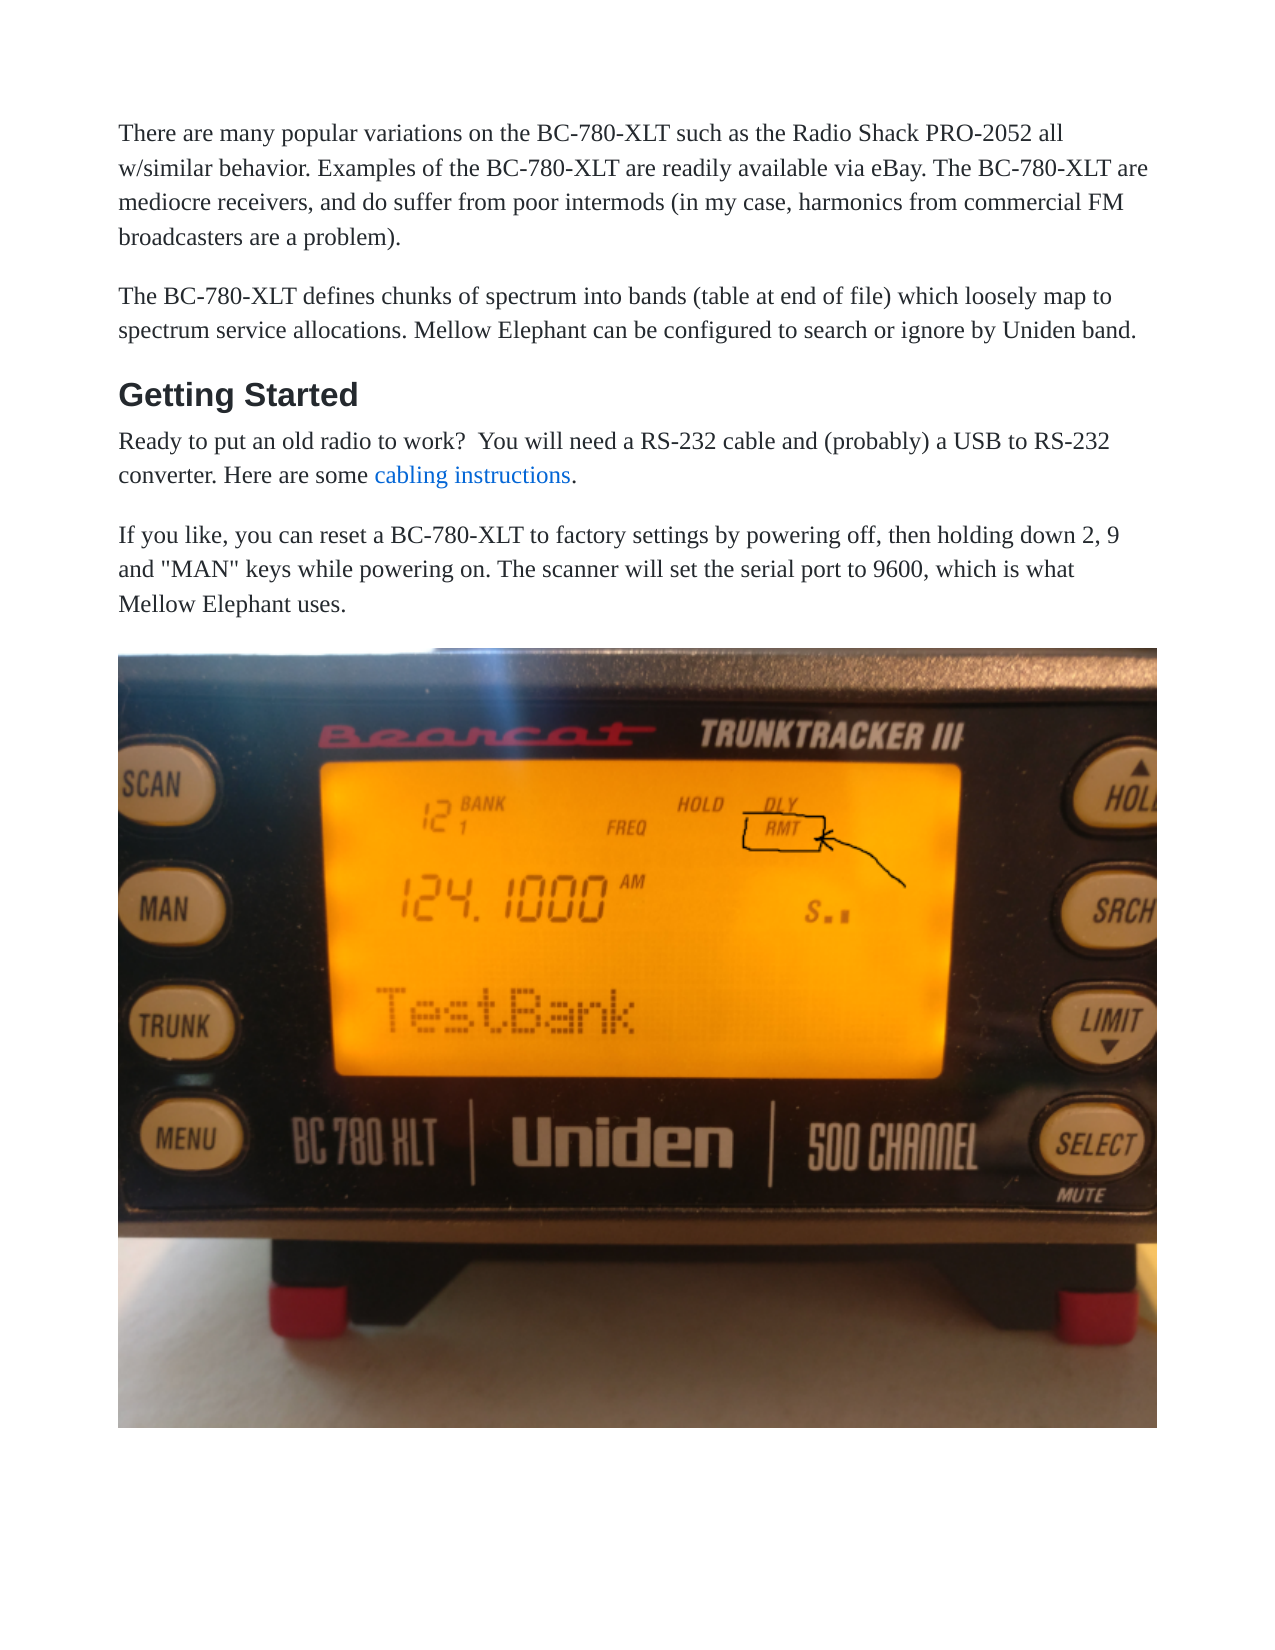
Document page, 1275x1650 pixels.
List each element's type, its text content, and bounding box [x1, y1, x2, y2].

text The BC-780-XLT defines chunks of spectrum into bands (table at end of file) which loosely map to spectrum service allocations. Mellow Elephant can be configured to search or ignore by Uniden band. [118, 281, 1157, 344]
text If you like, you can reset a BC-780-XLT to factory settings by powering off, then holding down 2, 9 and "MAN" keys while powering on. The scanner will set the serial port to 9600, which is what Mellow Elephant uses. [118, 520, 1157, 618]
text There are many popular variations on the BC-780-XLT such as the Radio Shack PRO-2052 all w/similar behavior. Examples of the BC-780-XLT are readily available via eBay. The BC-780-XLT are mediocre receivers, and do suffer from poor intermods (in my case, harmonics from commercial FM broadcasters are a problem). [118, 118, 1157, 250]
subtitle Getting Started [118, 375, 1157, 413]
picture [118, 648, 1157, 1428]
text Ready to put an old radio to work? You will need a RS-232 cable and (probably) a USB to RS-232 converter. Here are some cabling instructions. [118, 426, 1157, 489]
